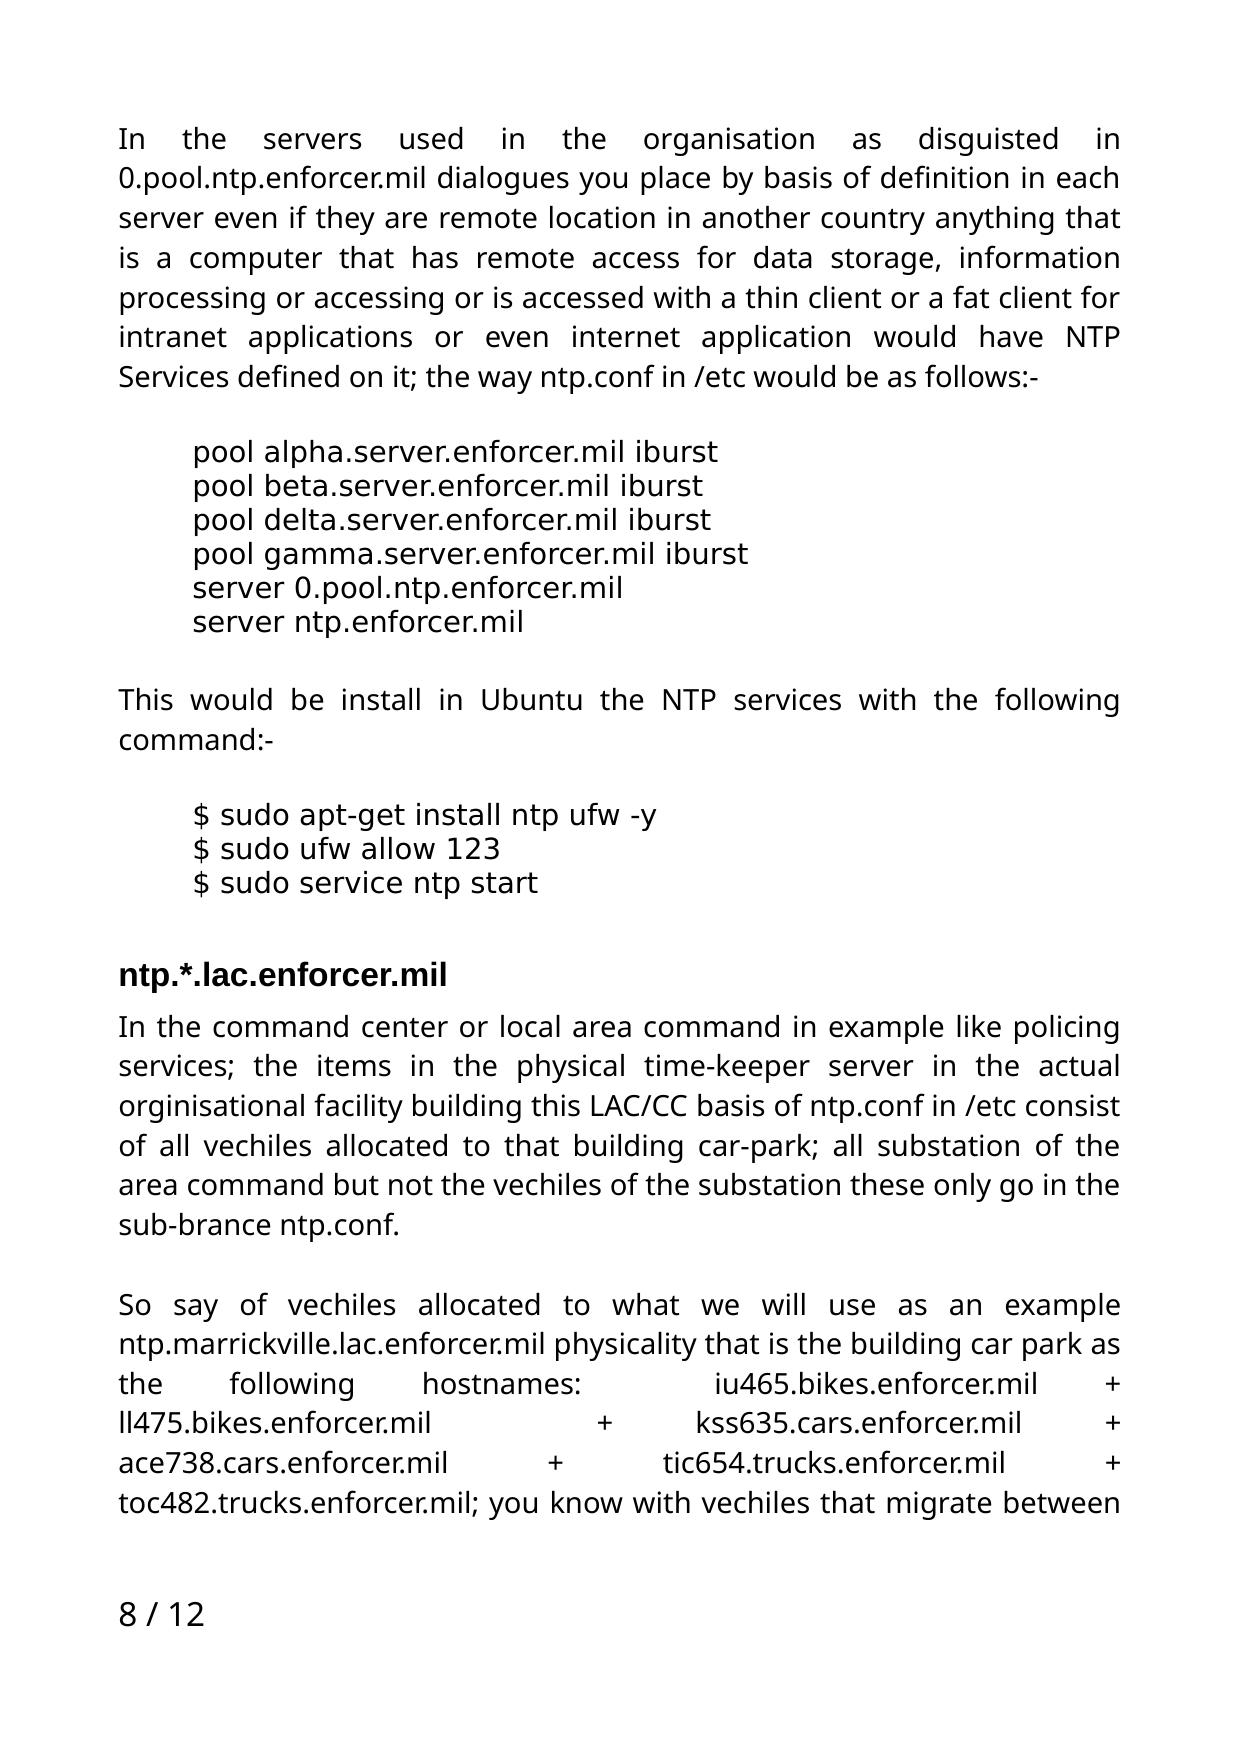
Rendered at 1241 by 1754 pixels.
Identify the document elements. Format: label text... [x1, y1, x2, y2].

text pool alpha.server.enforcer.mil iburst pool beta.server.enforcer.mil iburst pool delta.server.enforcer.mil iburst pool gamma.server.enforcer.mil iburst [192, 436, 1122, 571]
text This would be install in Ubuntu the NTP services with the following command:- [118, 679, 1122, 758]
text In the command center or local area command in example like policing services; the items in the physical time-keeper server in the actual orginisational facility building this LAC/CC basis of ntp.conf in /etc consist of all vechiles allocated to that building car-park; all substation of the area command but not the vechiles of the substation these only go in the sub-brance ntp.conf. [118, 1006, 1122, 1244]
text $ sudo apt-get install ntp ufw -y $ sudo ufw allow 123 [192, 798, 1122, 866]
text server 0.pool.ntp.enforcer.mil server ntp.enforcer.mil [192, 571, 1122, 639]
text In the servers used in the organisation as disguisted in 0.pool.ntp.enforcer.mil dialogues you place by basis of definition in each server even if they are remote location in another country anything that is a computer that has remote access for data storage, information processing or accessing or is accessed with a thin client or a fat client for intranet applications or even internet application would have NTP Services defined on it; the way ntp.conf in /etc would be as follows:- [118, 118, 1122, 396]
subtitle ntp.*.lac.enforcer.mil [118, 955, 1122, 993]
text So say of vechiles allocated to what we will use as an example ntp.marrickville.lac.enforcer.mil physicality that is the building car park as the following hostnames: iu465.bikes.enforcer.mil + ll475.bikes.enforcer.mil + kss635.cars.enforcer.mil + ace738.cars.enforcer.mil + tic654.trucks.enforcer.mil + toc482.trucks.enforcer.mil; you know with vechiles that migrate between [118, 1284, 1122, 1522]
text $ sudo service ntp start [192, 866, 1122, 900]
